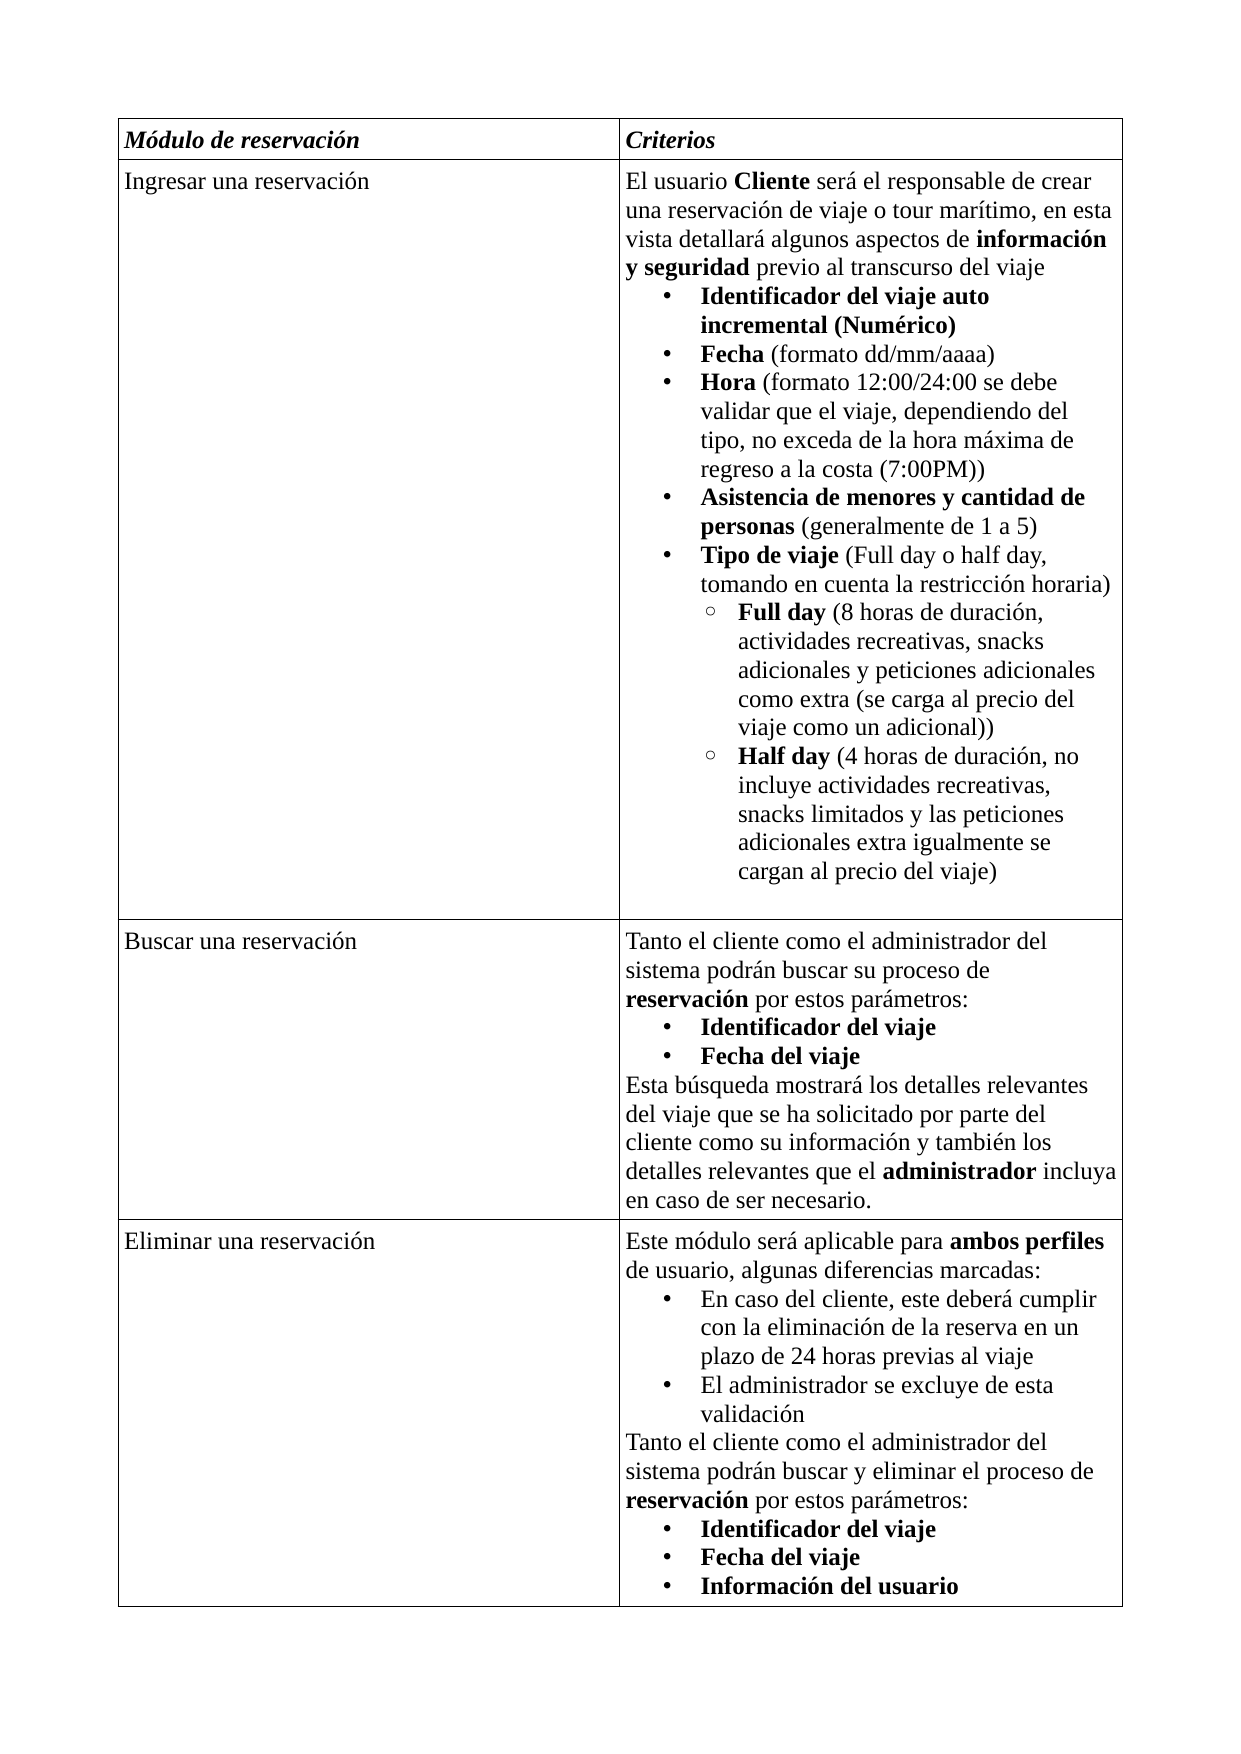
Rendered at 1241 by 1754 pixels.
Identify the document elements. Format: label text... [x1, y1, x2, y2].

table_cell El usuario Cliente será el responsable de crear una reservación de viaje o tour marítimo, en esta vista detallará algunos aspectos de información y seguridad previo al transcurso del viaje Identificador del viaje auto incremental (Numérico) Fecha (formato dd/mm/aaaa) Hora (formato 12:00/24:00 se debe validar que el viaje, dependiendo del tipo, no exceda de la hora máxima de regreso a la costa (7:00PM)) Asistencia de menores y cantidad de personas (generalmente de 1 a 5) Tipo de viaje (Full day o half day, tomando en cuenta la restricción horaria) Full day (8 horas de duración, actividades recreativas, snacks adicionales y peticiones adicionales como extra (se carga al precio del viaje como un adicional)) Half day (4 horas de duración, no incluye actividades recreativas, snacks limitados y las peticiones adicionales extra igualmente se cargan al precio del viaje) [620, 160, 1122, 919]
table_header Criterios [620, 119, 1122, 159]
table_cell Tanto el cliente como el administrador del sistema podrán buscar su proceso de reservación por estos parámetros: Identificador del viaje Fecha del viaje Esta búsqueda mostrará los detalles relevantes del viaje que se ha solicitado por parte del cliente como su información y también los detalles relevantes que el administrador incluya en caso de ser necesario. [620, 920, 1122, 1219]
table_cell Buscar una reservación [119, 920, 619, 1219]
table_cell Eliminar una reservación [119, 1220, 619, 1606]
table_header Módulo de reservación [119, 119, 619, 159]
table_cell Ingresar una reservación [119, 160, 619, 919]
table_cell Este módulo será aplicable para ambos perfiles de usuario, algunas diferencias marcadas: En caso del cliente, este deberá cumplir con la eliminación de la reserva en un plazo de 24 horas previas al viaje El administrador se excluye de esta validación Tanto el cliente como el administrador del sistema podrán buscar y eliminar el proceso de reservación por estos parámetros: Identificador del viaje Fecha del viaje Información del usuario [620, 1220, 1122, 1606]
